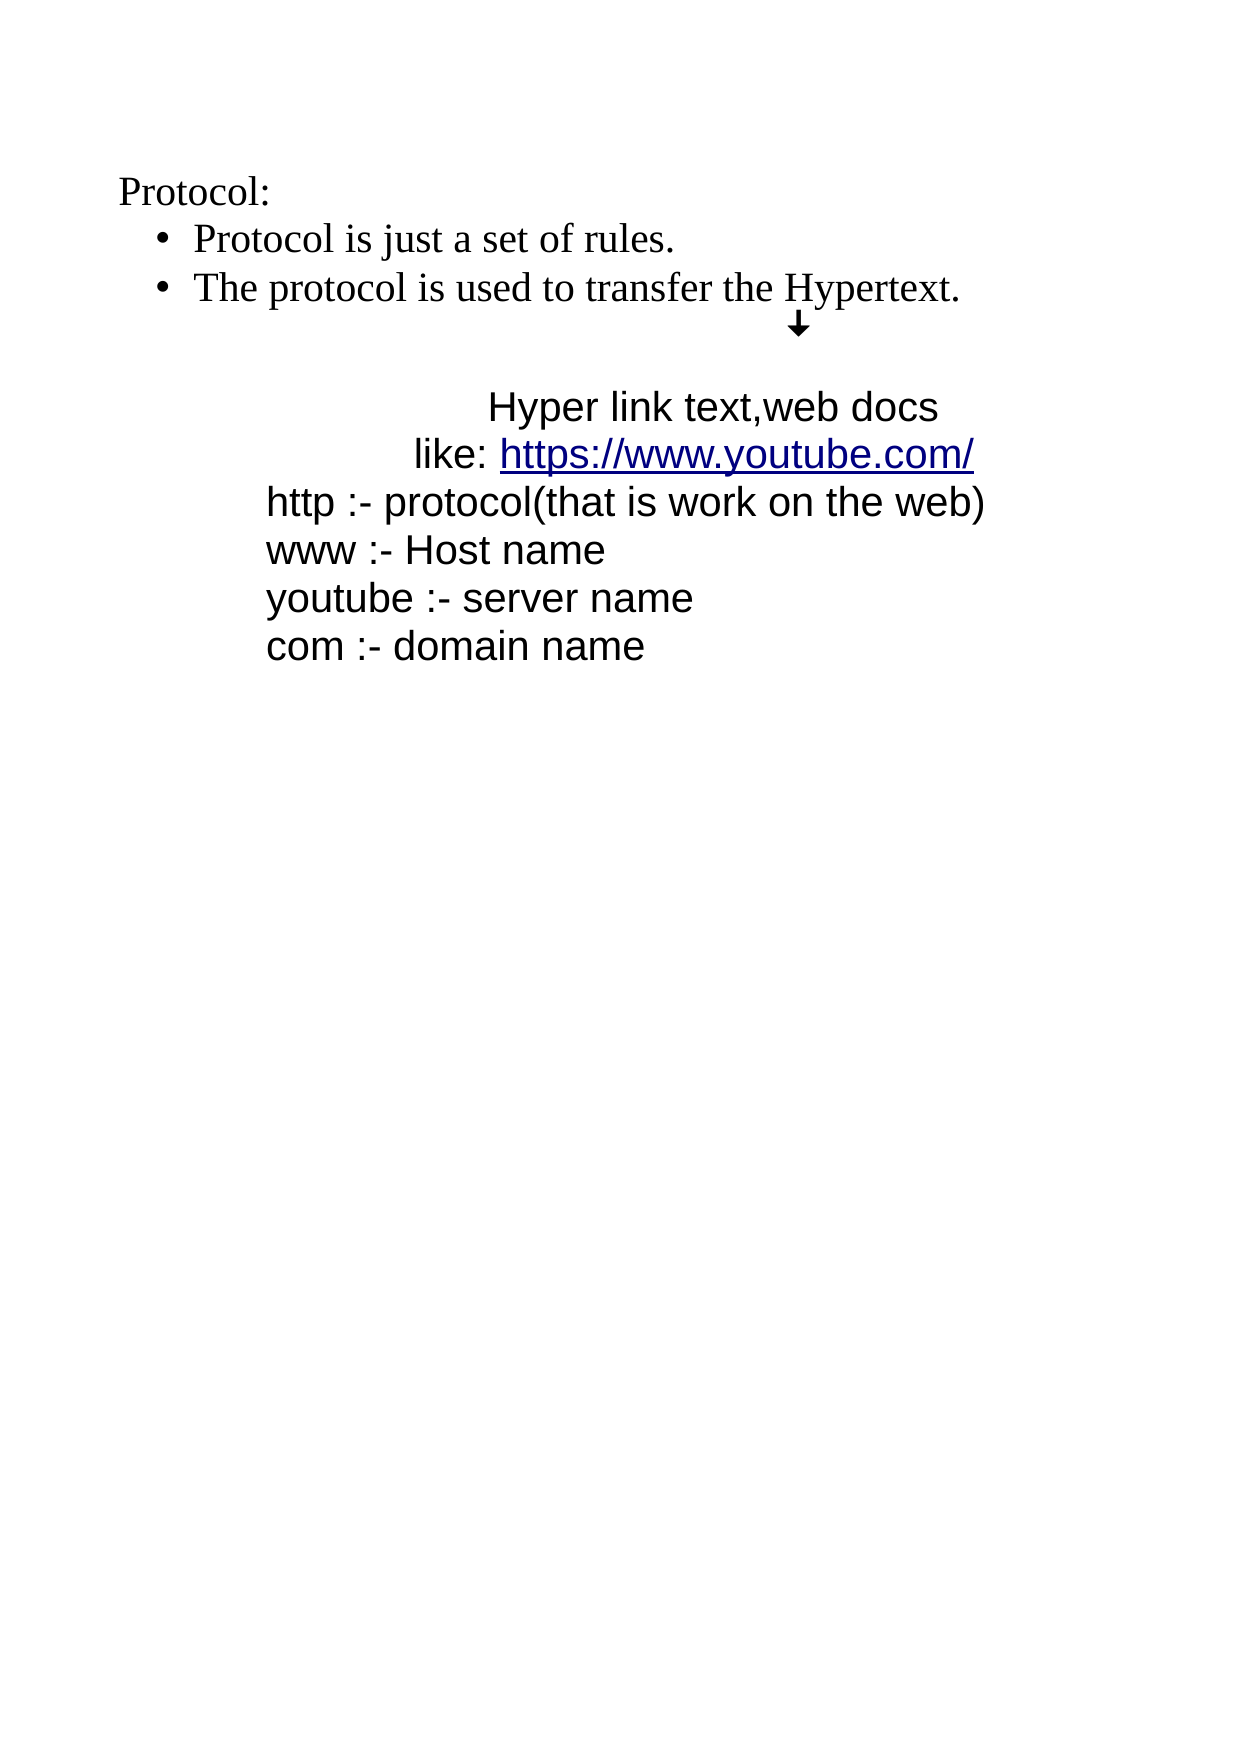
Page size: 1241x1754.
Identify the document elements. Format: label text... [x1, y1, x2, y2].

text www :- Host name [118, 526, 1122, 573]
text Hyper link text,web docs [118, 382, 1122, 430]
text like: https://www.youtube.com/ [118, 430, 1122, 478]
list Protocol is just a set of rules. [156, 214, 1122, 262]
text ꜜ [118, 310, 1122, 382]
text youtube :- server name [118, 573, 1122, 621]
text http :- protocol(that is work on the web) [118, 478, 1122, 526]
text Protocol: [118, 166, 1122, 214]
list The protocol is used to transfer the Hypertext. [156, 262, 1122, 310]
text com :- domain name [118, 621, 1122, 669]
